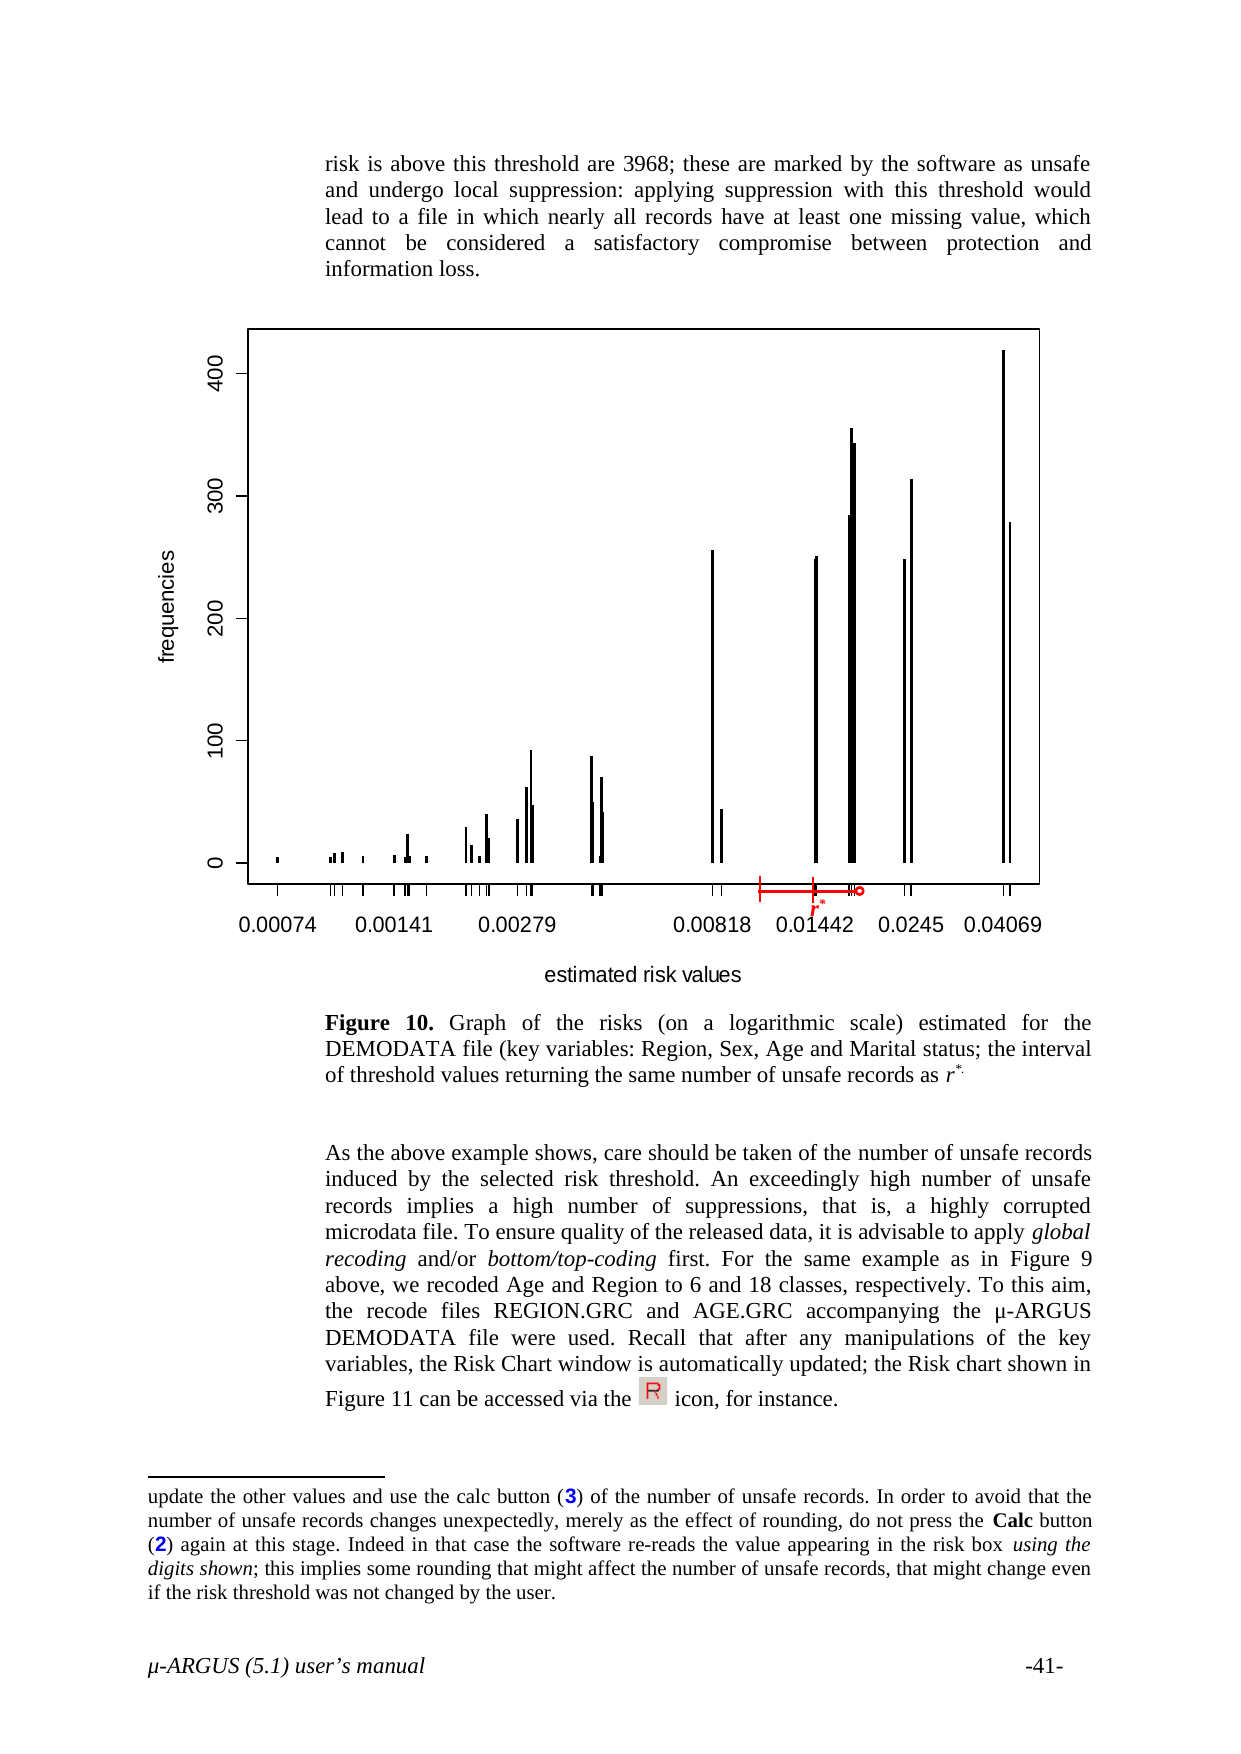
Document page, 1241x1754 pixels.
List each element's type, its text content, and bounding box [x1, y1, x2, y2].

text In our example the actual risk values (i.e. the closest observed individual and global risk values that are below the nominal level) are 0.119 % for the re‑identification rate threshold and 0.00119 for the individual risk threshold; higher protection is therefore achieved. To determine the actual levels, set the desired threshold, update the other values and use the calc button (3) of the number of unsafe records. In order to avoid that the number of unsafe records changes unexpectedly, merely as the effect of rounding, do not press the Calc button (2) again at this stage. Indeed in that case the software re-reads the value appearing in the risk box using the digits shown; this implies some rounding that might affect the number of unsafe records, that might change even if the risk threshold was not changed by the user. [148, 1483, 1092, 1604]
text risk is above this threshold are 3968; these are marked by the software as unsafe and undergo local suppression: applying suppression with this threshold would lead to a file in which nearly all records have at least one missing value, which cannot be considered a satisfactory compromise between protection and information loss. [325, 150, 1092, 282]
text As the above example shows, care should be taken of the number of unsafe records induced by the selected risk threshold. An exceedingly high number of unsafe records implies a high number of suppressions, that is, a highly corrupted microdata file. To ensure quality of the released data, it is advisable to apply global recoding and/or bottom/top-coding first. For the same example as in Figure 9 above, we recoded Age and Region to 6 and 18 classes, respectively. To this aim, the recode files REGION.GRC and AGE.GRC accompanying the μ-ARGUS DEMODATA file were used. Recall that after any manipulations of the key variables, the Risk Chart window is automatically updated; the Risk chart shown in Figure 11 can be accessed via the icon, for instance. [325, 1139, 1092, 1411]
picture [638, 1377, 668, 1405]
text Figure 10. Graph of the risks (on a logarithmic scale) estimated for the DEMODATA file (key variables: Region, Sex, Age and Marital status; the interval of threshold values returning the same number of unsafe records as r*. [325, 1009, 1092, 1088]
